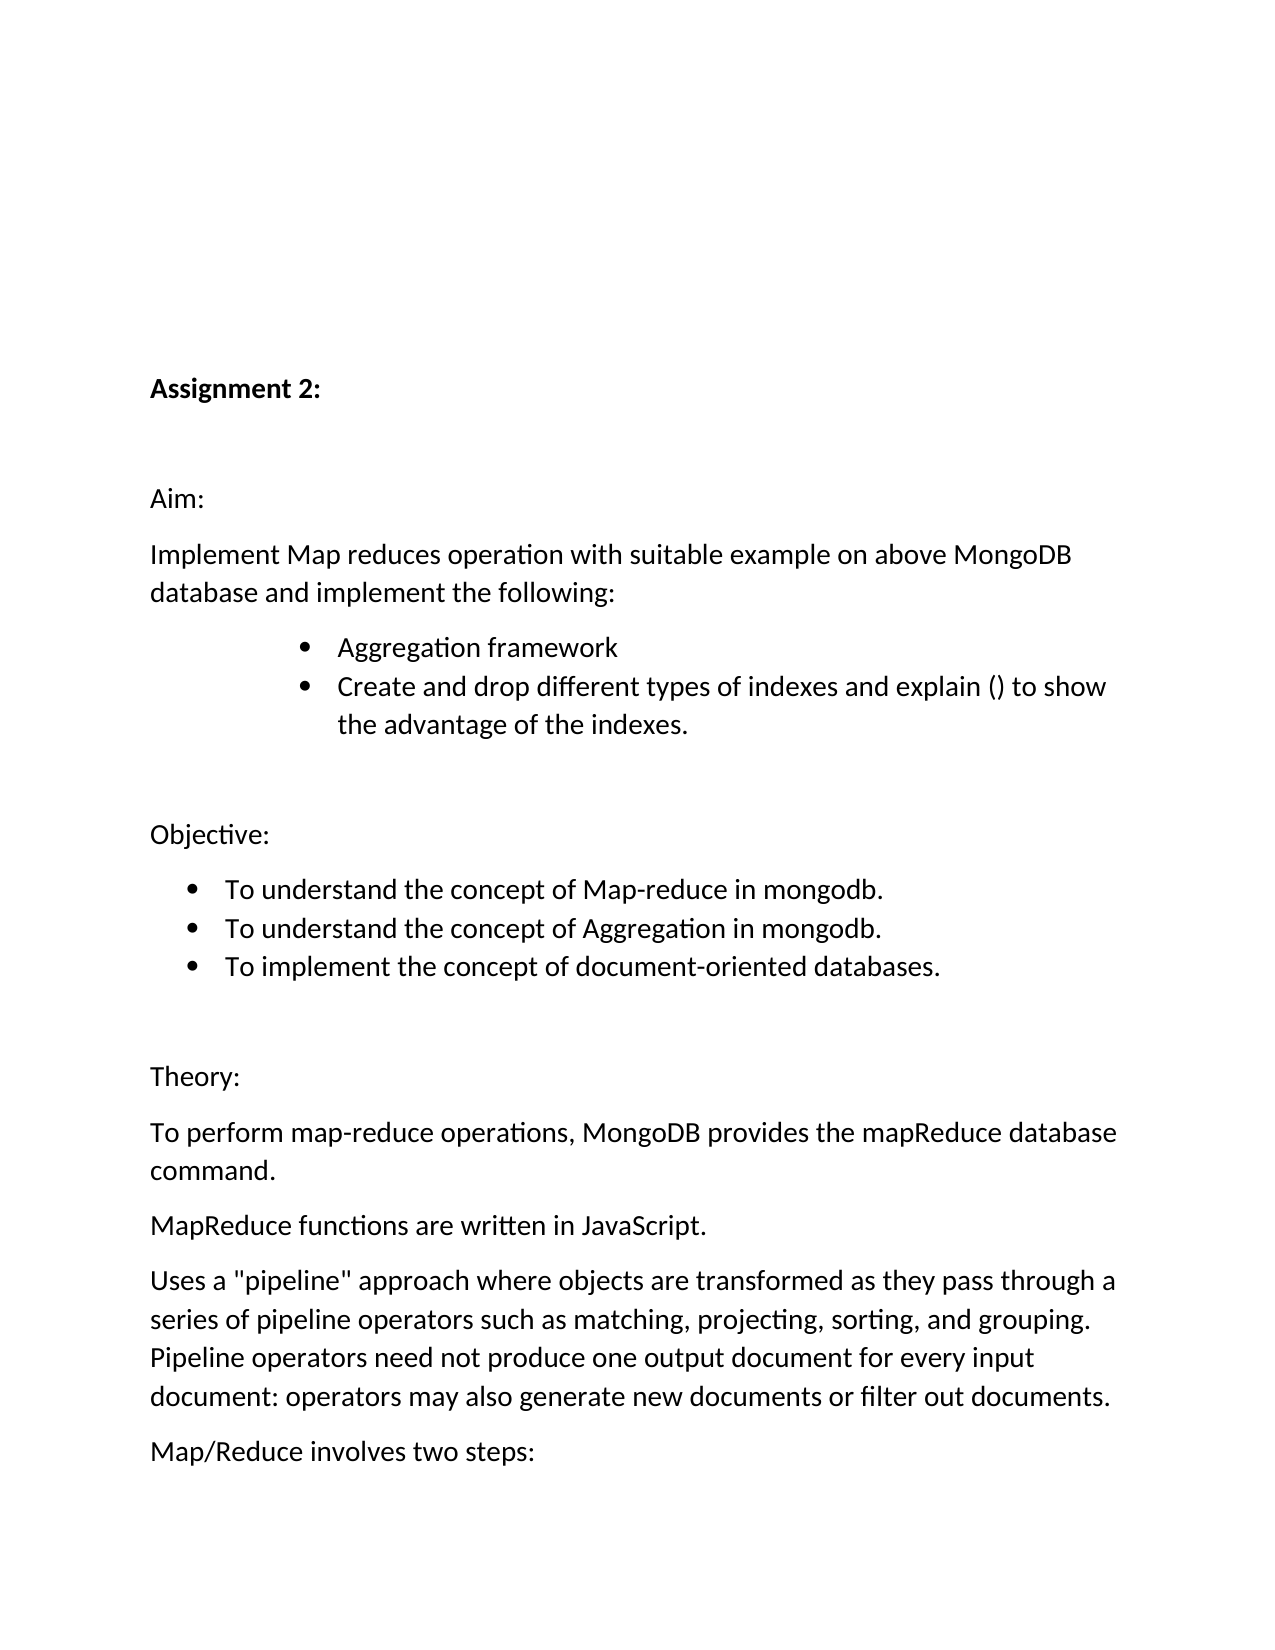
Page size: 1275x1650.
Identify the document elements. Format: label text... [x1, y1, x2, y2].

list To understand the concept of Map-reduce in mongodb. [187, 871, 1125, 907]
text MapReduce functions are written in JavaScript. [150, 1207, 1125, 1243]
list Aggregation framework [300, 629, 1125, 665]
text Map/Reduce involves two steps: [150, 1433, 1125, 1468]
text Objective: [150, 816, 1125, 852]
text Aim: [150, 481, 1125, 516]
text Implement Map reduces operation with suitable example on above MongoDB database and implement the following: [150, 536, 1125, 610]
text Theory: [150, 1058, 1125, 1094]
list To understand the concept of Aggregation in mongodb. [187, 910, 1125, 946]
text Assignment 2: [150, 370, 1125, 406]
text To perform map-reduce operations, MongoDB provides the mapReduce database command. [150, 1114, 1125, 1188]
list Create and drop different types of indexes and explain () to show the advantage of the indexes. [300, 668, 1125, 742]
list To implement the concept of document-oriented databases. [187, 948, 1125, 984]
text Uses a "pipeline" approach where objects are transformed as they pass through a series of pipeline operators such as matching, projecting, sorting, and grouping. Pipeline operators need not produce one output document for every input document: operators may also generate new documents or filter out documents. [150, 1262, 1125, 1413]
